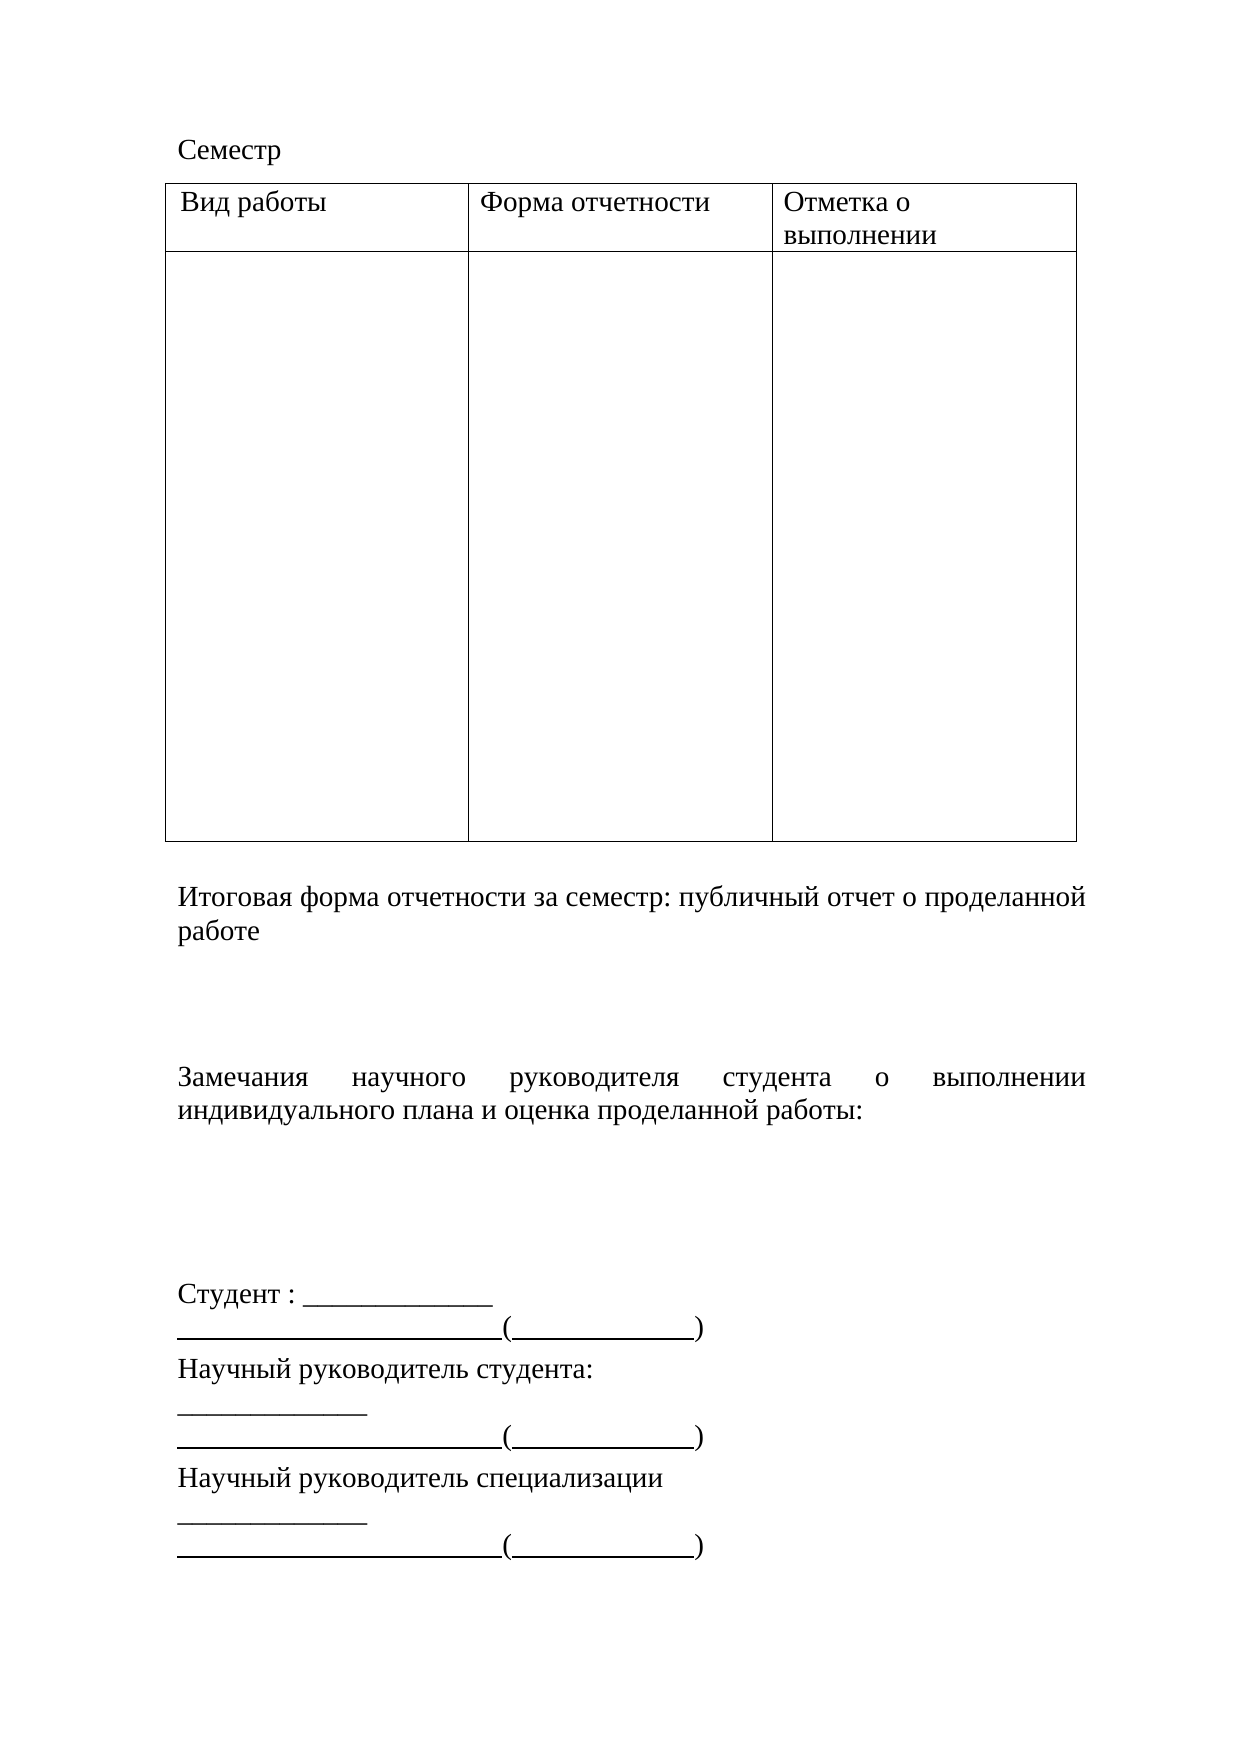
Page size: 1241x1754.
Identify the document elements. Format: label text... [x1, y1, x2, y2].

table_header Форма отчетности [469, 184, 772, 251]
subtitle Научный руководитель студента: [177, 1351, 1087, 1385]
table_cell [469, 252, 772, 841]
text _____________ [177, 1385, 1087, 1418]
text Замечания научного руководителя студента о выполнении индивидуального плана и оценка проделанной работы: [177, 1059, 1087, 1126]
subtitle Семестр [177, 132, 1087, 166]
text ( ) [177, 1309, 1087, 1343]
text _____________ [177, 1494, 1087, 1527]
table_header Вид работы [166, 184, 468, 251]
table_header Отметка о выполнении [773, 184, 1076, 251]
table_cell [773, 252, 1076, 841]
text ( ) [177, 1418, 1087, 1452]
text Итоговая форма отчетности за семестр: публичный отчет о проделанной работе [177, 879, 1087, 946]
text Студент : _____________ [177, 1276, 1087, 1309]
table_cell [166, 252, 468, 841]
text ( ) [177, 1527, 1087, 1561]
text Научный руководитель специализации [177, 1460, 1087, 1494]
